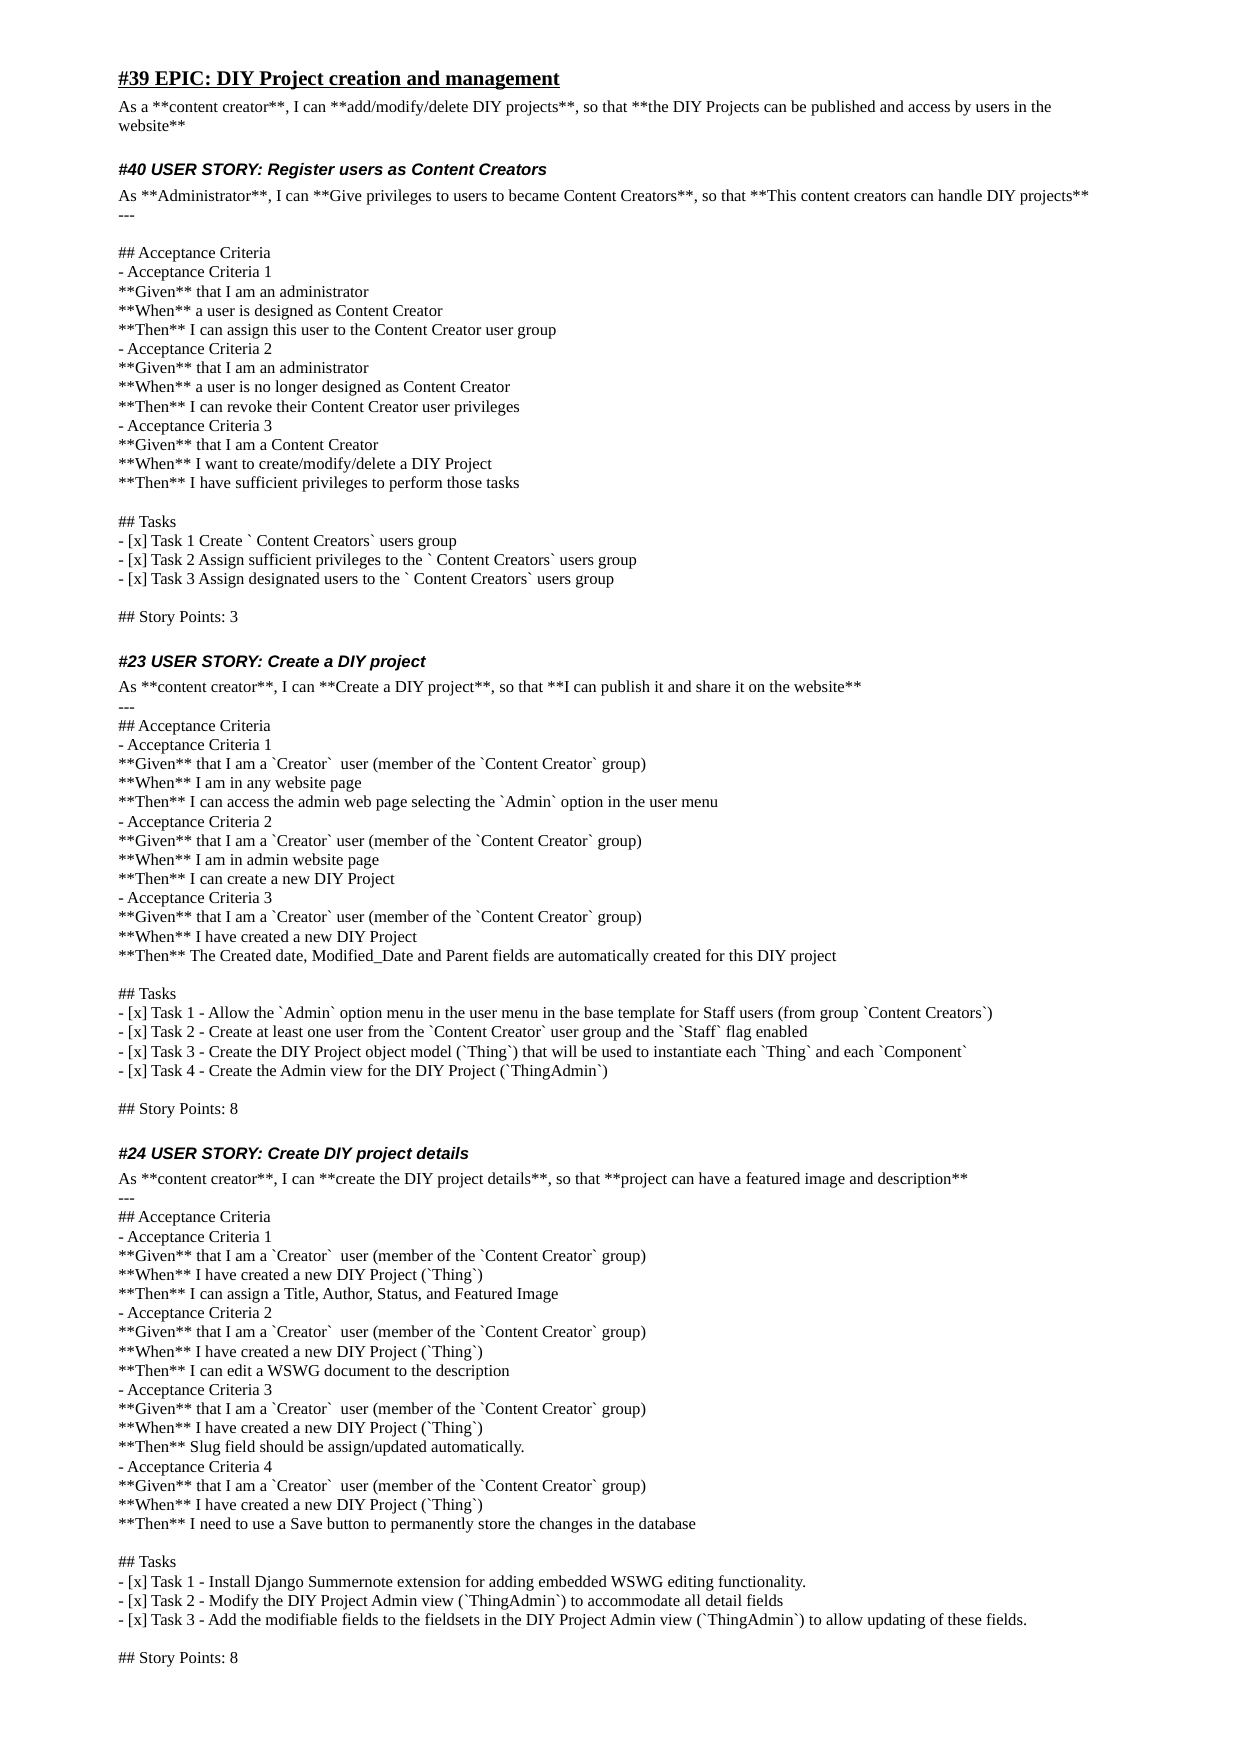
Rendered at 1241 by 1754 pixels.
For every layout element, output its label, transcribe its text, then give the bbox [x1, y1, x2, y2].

text ## Tasks [118, 984, 1122, 1003]
text - Acceptance Criteria 3 [118, 416, 1122, 435]
text As **Administrator**, I can **Give privileges to users to became Content Creators**, so that **This content creators can handle DIY projects** [118, 186, 1122, 205]
text **When** I want to create/modify/delete a DIY Project [118, 454, 1122, 473]
text - [x] Task 3 Assign designated users to the ` Content Creators` users group [118, 569, 1122, 588]
text **When** I am in admin website page [118, 850, 1122, 869]
text - [x] Task 3 - Add the modifiable fields to the fieldsets in the DIY Project Admin view (`ThingAdmin`) to allow updating of these fields. [118, 1610, 1122, 1629]
text As a **content creator**, I can **add/modify/delete DIY projects**, so that **the DIY Projects can be published and access by users in the website** [118, 96, 1122, 135]
text **Then** I can assign this user to the Content Creator user group [118, 320, 1122, 339]
subtitle #40 USER STORY: Register users as Content Creators [118, 160, 1122, 179]
text --- [118, 205, 1122, 224]
text **When** I am in any website page [118, 773, 1122, 792]
text **Given** that I am a `Creator` user (member of the `Content Creator` group) [118, 1476, 1122, 1495]
text **Given** that I am a `Creator` user (member of the `Content Creator` group) [118, 1322, 1122, 1341]
text ## Tasks [118, 511, 1122, 531]
text - [x] Task 1 Create ` Content Creators` users group [118, 531, 1122, 550]
text **Then** I can assign a Title, Author, Status, and Featured Image [118, 1284, 1122, 1303]
text **When** I have created a new DIY Project (`Thing`) [118, 1418, 1122, 1437]
text **Then** I can access the admin web page selecting the `Admin` option in the user menu [118, 792, 1122, 811]
text ## Tasks [118, 1552, 1122, 1571]
text **Given** that I am a `Creator` user (member of the `Content Creator` group) [118, 831, 1122, 850]
text - Acceptance Criteria 1 [118, 262, 1122, 281]
text **Given** that I am a `Creator` user (member of the `Content Creator` group) [118, 754, 1122, 773]
text **Then** I can revoke their Content Creator user privileges [118, 396, 1122, 416]
text - Acceptance Criteria 1 [118, 1226, 1122, 1246]
text ## Acceptance Criteria [118, 243, 1122, 262]
text ## Story Points: 3 [118, 607, 1122, 626]
text - Acceptance Criteria 3 [118, 1380, 1122, 1399]
text **Given** that I am an administrator [118, 281, 1122, 301]
text - [x] Task 2 Assign sufficient privileges to the ` Content Creators` users group [118, 550, 1122, 569]
text - Acceptance Criteria 2 [118, 1303, 1122, 1322]
text ## Acceptance Criteria [118, 1207, 1122, 1226]
text - [x] Task 3 - Create the DIY Project object model (`Thing`) that will be used to instantiate each `Thing` and each `Component` [118, 1041, 1122, 1061]
text As **content creator**, I can **create the DIY project details**, so that **project can have a featured image and description** [118, 1169, 1122, 1188]
text - [x] Task 2 - Modify the DIY Project Admin view (`ThingAdmin`) to accommodate all detail fields [118, 1591, 1122, 1610]
text **Then** I can edit a WSWG document to the description [118, 1361, 1122, 1380]
text **Then** The Created date, Modified_Date and Parent fields are automatically created for this DIY project [118, 946, 1122, 965]
text ## Story Points: 8 [118, 1099, 1122, 1118]
text **When** I have created a new DIY Project (`Thing`) [118, 1341, 1122, 1361]
text **When** I have created a new DIY Project [118, 926, 1122, 946]
text **Given** that I am a `Creator` user (member of the `Content Creator` group) [118, 1399, 1122, 1418]
text ## Story Points: 8 [118, 1648, 1122, 1667]
text **Given** that I am a Content Creator [118, 435, 1122, 454]
text **Then** I can create a new DIY Project [118, 869, 1122, 888]
text ## Acceptance Criteria [118, 716, 1122, 735]
text As **content creator**, I can **Create a DIY project**, so that **I can publish it and share it on the website** [118, 677, 1122, 696]
text - Acceptance Criteria 4 [118, 1456, 1122, 1476]
subtitle #23 USER STORY: Create a DIY project [118, 652, 1122, 671]
text **Then** Slug field should be assign/updated automatically. [118, 1437, 1122, 1456]
text **Given** that I am a `Creator` user (member of the `Content Creator` group) [118, 1246, 1122, 1265]
text - Acceptance Criteria 2 [118, 811, 1122, 831]
text - [x] Task 1 - Install Django Summernote extension for adding embedded WSWG editing functionality. [118, 1571, 1122, 1591]
text - Acceptance Criteria 1 [118, 735, 1122, 754]
subtitle #39 EPIC: DIY Project creation and management [118, 66, 1122, 90]
subtitle #24 USER STORY: Create DIY project details [118, 1143, 1122, 1163]
text **When** I have created a new DIY Project (`Thing`) [118, 1265, 1122, 1284]
text **Then** I need to use a Save button to permanently store the changes in the database [118, 1514, 1122, 1533]
text **When** a user is designed as Content Creator [118, 301, 1122, 320]
text --- [118, 1188, 1122, 1207]
text --- [118, 696, 1122, 716]
text **When** a user is no longer designed as Content Creator [118, 377, 1122, 396]
text - [x] Task 1 - Allow the `Admin` option menu in the user menu in the base template for Staff users (from group `Content Creators`) [118, 1003, 1122, 1022]
text **Given** that I am a `Creator` user (member of the `Content Creator` group) [118, 907, 1122, 926]
text - Acceptance Criteria 2 [118, 339, 1122, 358]
text **Given** that I am an administrator [118, 358, 1122, 377]
text - [x] Task 2 - Create at least one user from the `Content Creator` user group and the `Staff` flag enabled [118, 1022, 1122, 1041]
text **When** I have created a new DIY Project (`Thing`) [118, 1495, 1122, 1514]
text - Acceptance Criteria 3 [118, 888, 1122, 907]
text - [x] Task 4 - Create the Admin view for the DIY Project (`ThingAdmin`) [118, 1061, 1122, 1080]
text **Then** I have sufficient privileges to perform those tasks [118, 473, 1122, 492]
